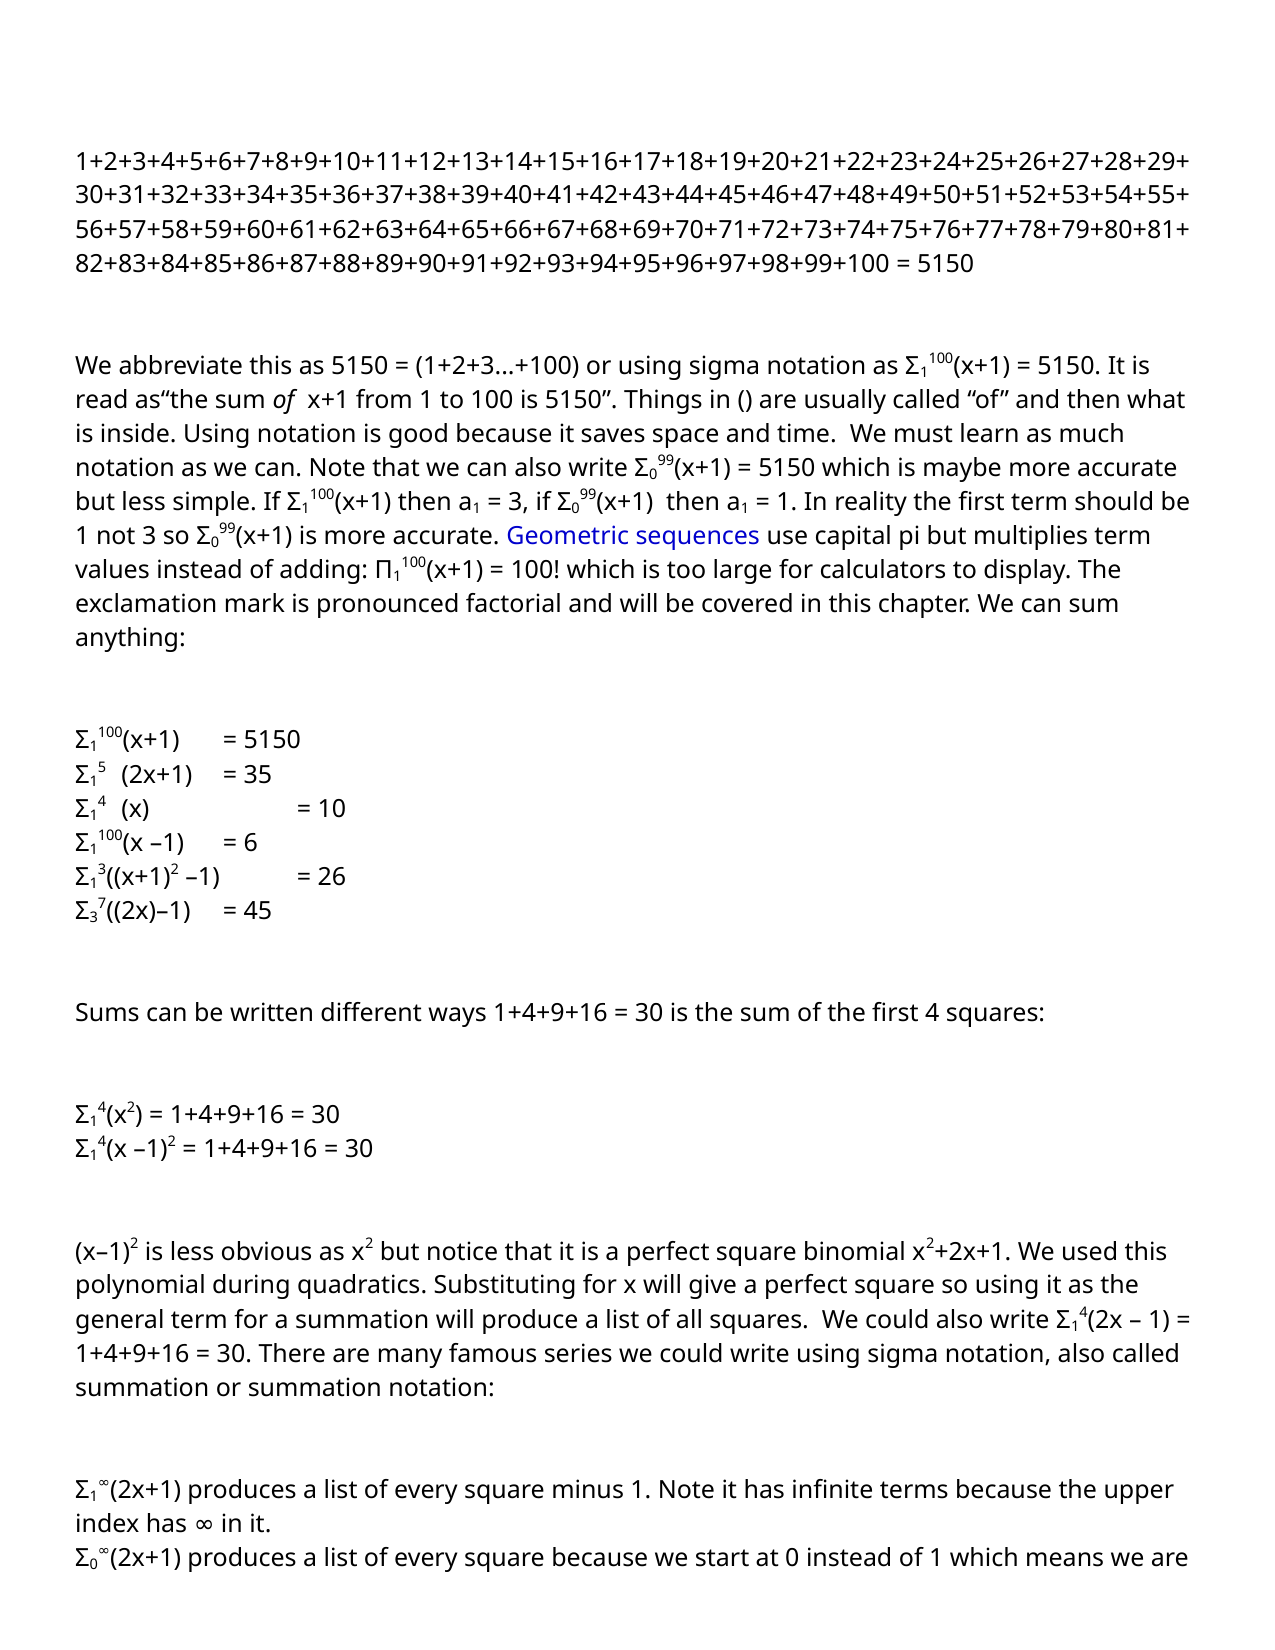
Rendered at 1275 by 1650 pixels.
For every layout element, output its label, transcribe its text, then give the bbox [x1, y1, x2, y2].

text Σ37((2x)–1) = 45 [75, 892, 1200, 927]
text Σ13((x+1)2 –1) = 26 [75, 858, 1200, 892]
text Σ14 (x) = 10 [75, 790, 1200, 824]
text Σ1100(x+1) = 5150 [75, 722, 1200, 756]
text 1+2+3+4+5+6+7+8+9+10+11+12+13+14+15+16+17+18+19+20+21+22+23+24+25+26+27+28+29+30+31+32+33+34+35+36+37+38+39+40+41+42+43+44+45+46+47+48+49+50+51+52+53+54+55+56+57+58+59+60+61+62+63+64+65+66+67+68+69+70+71+72+73+74+75+76+77+78+79+80+81+82+83+84+85+86+87+88+89+90+91+92+93+94+95+96+97+98+99+100 = 5150 [75, 143, 1200, 279]
text (x–1)2 is less obvious as x2 but notice that it is a perfect square binomial x2+2x+1. We used this polynomial during quadratics. Substituting for x will give a perfect square so using it as the general term for a summation will produce a list of all squares. We could also write Σ14(2x – 1) = 1+4+9+16 = 30. There are many famous series we could write using sigma notation, also called summation or summation notation: [75, 1233, 1200, 1403]
text Σ15 (2x+1) = 35 [75, 756, 1200, 790]
text Σ1100(x –1) = 6 [75, 824, 1200, 858]
text Σ1∞(2x+1) produces a list of every square minus 1. Note it has infinite terms because the upper index has ∞ in it. [75, 1472, 1200, 1540]
text Σ14(x2) = 1+4+9+16 = 30 [75, 1097, 1200, 1131]
text Sums can be written different ways 1+4+9+16 = 30 is the sum of the first 4 squares: [75, 995, 1200, 1029]
text Σ14(x –1)2 = 1+4+9+16 = 30 [75, 1131, 1200, 1165]
text Σ0∞(2x+1) produces a list of every square because we start at 0 instead of 1 which means we are [75, 1540, 1200, 1574]
text We abbreviate this as 5150 = (1+2+3...+100) or using sigma notation as Σ1100(x+1) = 5150. It is read as“the sum of x+1 from 1 to 100 is 5150”. Things in () are usually called “of” and then what is inside. Using notation is good because it saves space and time. We must learn as much notation as we can. Note that we can also write Σ099(x+1) = 5150 which is maybe more accurate but less simple. If Σ1100(x+1) then a1 = 3, if Σ099(x+1) then a1 = 1. In reality the first term should be 1 not 3 so Σ099(x+1) is more accurate. Geometric sequences use capital pi but multiplies term values instead of adding: Π1100(x+1) = 100! which is too large for calculators to display. The exclamation mark is pronounced factorial and will be covered in this chapter. We can sum anything: [75, 347, 1200, 654]
